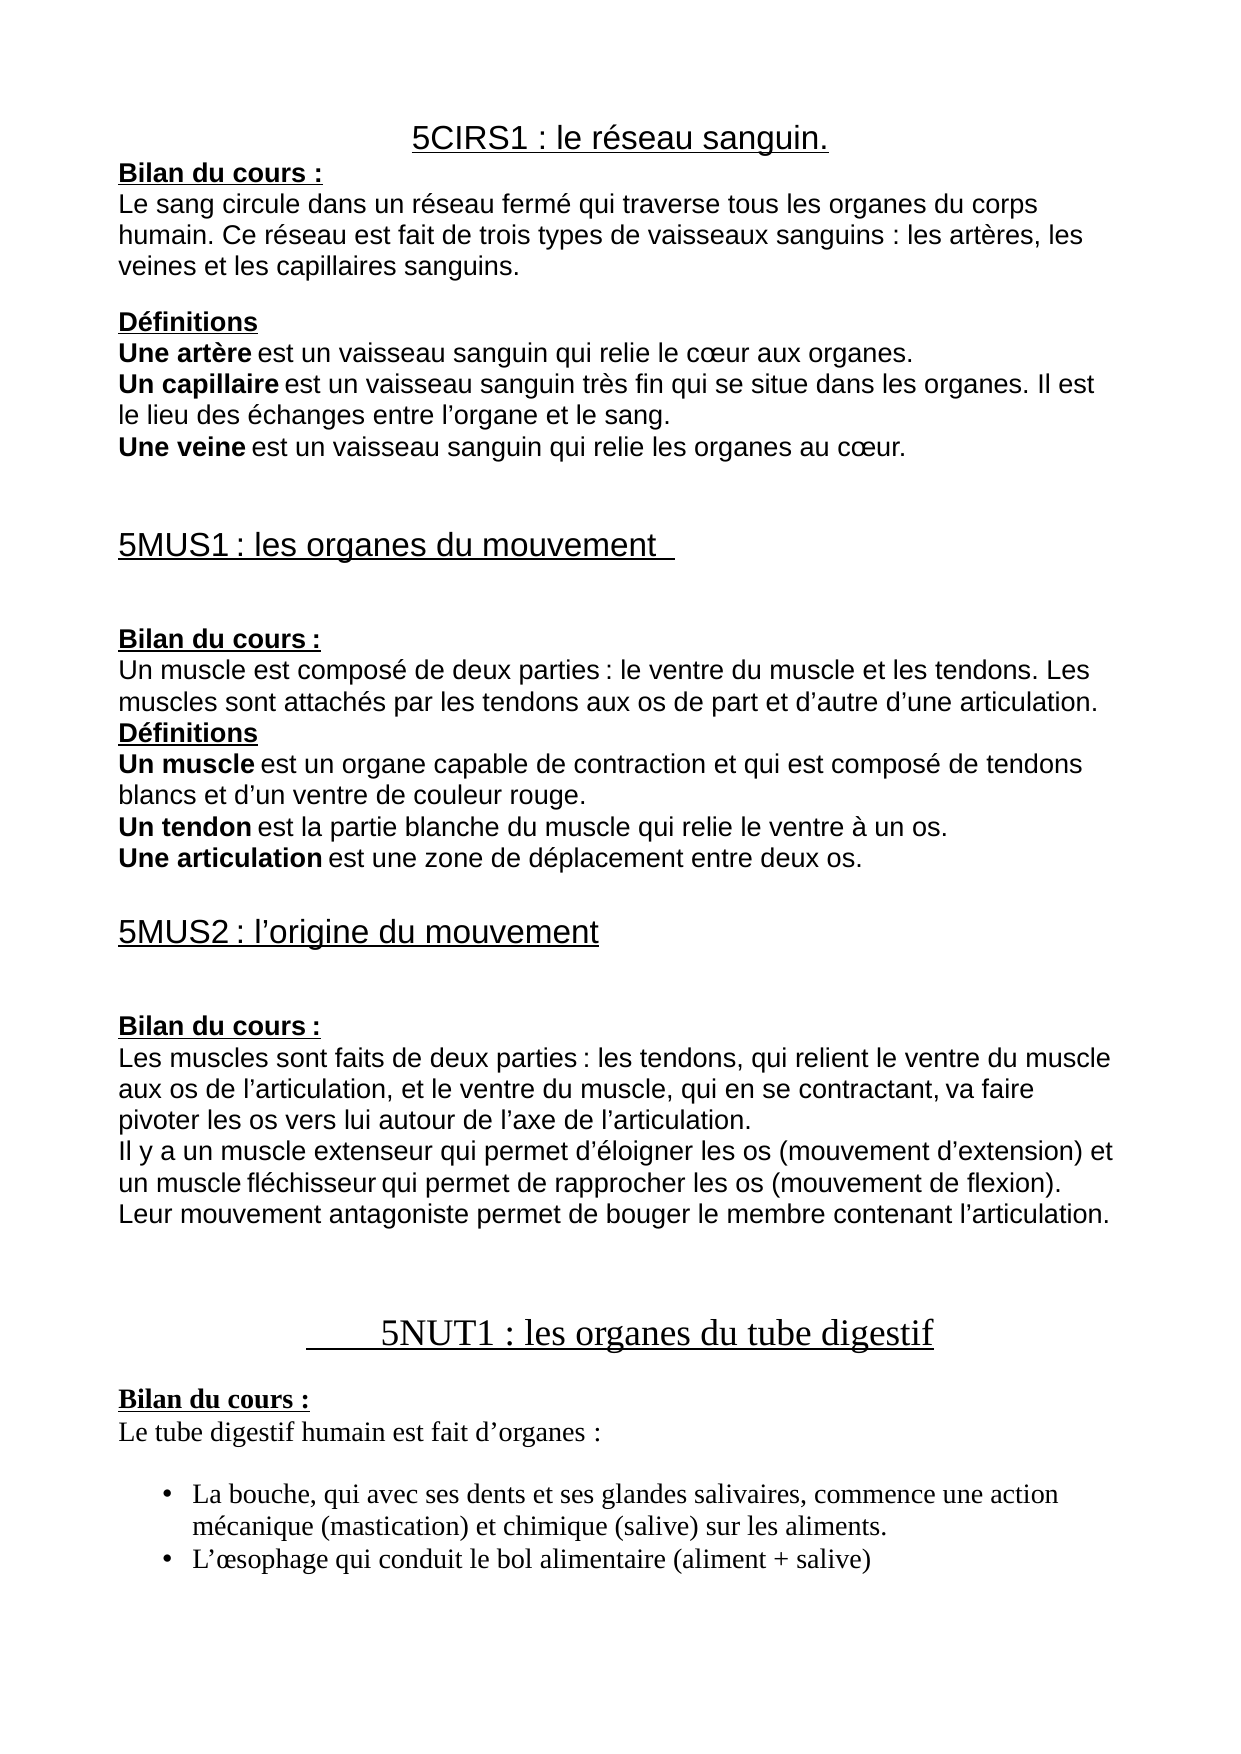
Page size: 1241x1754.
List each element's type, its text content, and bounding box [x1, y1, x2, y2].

text Il y a un muscle extenseur qui permet d’éloigner les os (mouvement d’extension) et un muscle fléchisseur qui permet de rapprocher les os (mouvement de flexion). Leur mouvement antagoniste permet de bouger le membre contenant l’articulation. [118, 1135, 1122, 1229]
text ​ [118, 462, 1122, 486]
text Un capillaire est un vaisseau sanguin très fin qui se situe dans les organes. Il est le lieu des échanges entre l’organe et le sang. [118, 368, 1122, 431]
text Une articulation est une zone de déplacement entre deux os. [118, 842, 1122, 873]
list La bouche, qui avec ses dents et ses glandes salivaires, commence une action mécanique (mastication) et chimique (salive) sur les aliments. [162, 1477, 1122, 1542]
text Bilan du cours : [118, 623, 1122, 654]
text Les muscles sont faits de deux parties : les tendons, qui relient le ventre du muscle aux os de l’articulation, et le ventre du muscle, qui en se contractant, va faire pivoter les os vers lui autour de l’axe de l’articulation. [118, 1042, 1122, 1135]
text Un muscle est composé de deux parties : le ventre du muscle et les tendons. Les muscles sont attachés par les tendons aux os de part et d’autre d’une articulation. [118, 654, 1122, 717]
text Un muscle est un organe capable de contraction et qui est composé de tendons blancs et d’un ventre de couleur rouge. [118, 748, 1122, 811]
list L’œsophage qui conduit le bol alimentaire (aliment + salive) [162, 1542, 1122, 1574]
text ​ [118, 1229, 1122, 1253]
text 5MUS2 : l’origine du mouvement [118, 902, 1122, 950]
text Une artère est un vaisseau sanguin qui relie le cœur aux organes. [118, 337, 1122, 368]
text Définitions [118, 717, 1122, 748]
text 5CIRS1 : le réseau sanguin. [118, 118, 1122, 157]
text Bilan du cours : [118, 1382, 1122, 1415]
text 5MUS1 : les organes du mouvement [118, 515, 1122, 563]
text Une veine est un vaisseau sanguin qui relie les organes au cœur. [118, 431, 1122, 462]
text ​ [118, 282, 1122, 306]
text Le tube digestif humain est fait d’organes : [118, 1415, 1122, 1447]
text Un tendon est la partie blanche du muscle qui relie le ventre à un os. [118, 811, 1122, 842]
text 5NUT1 : les organes du tube digestif [118, 1311, 1122, 1354]
text Bilan du cours : [118, 1010, 1122, 1042]
text Définitions [118, 306, 1122, 337]
text Bilan du cours : [118, 157, 1122, 188]
text Le sang circule dans un réseau fermé qui traverse tous les organes du corps humain. Ce réseau est fait de trois types de vaisseaux sanguins : les artères, les veines et les capillaires sanguins. [118, 188, 1122, 282]
